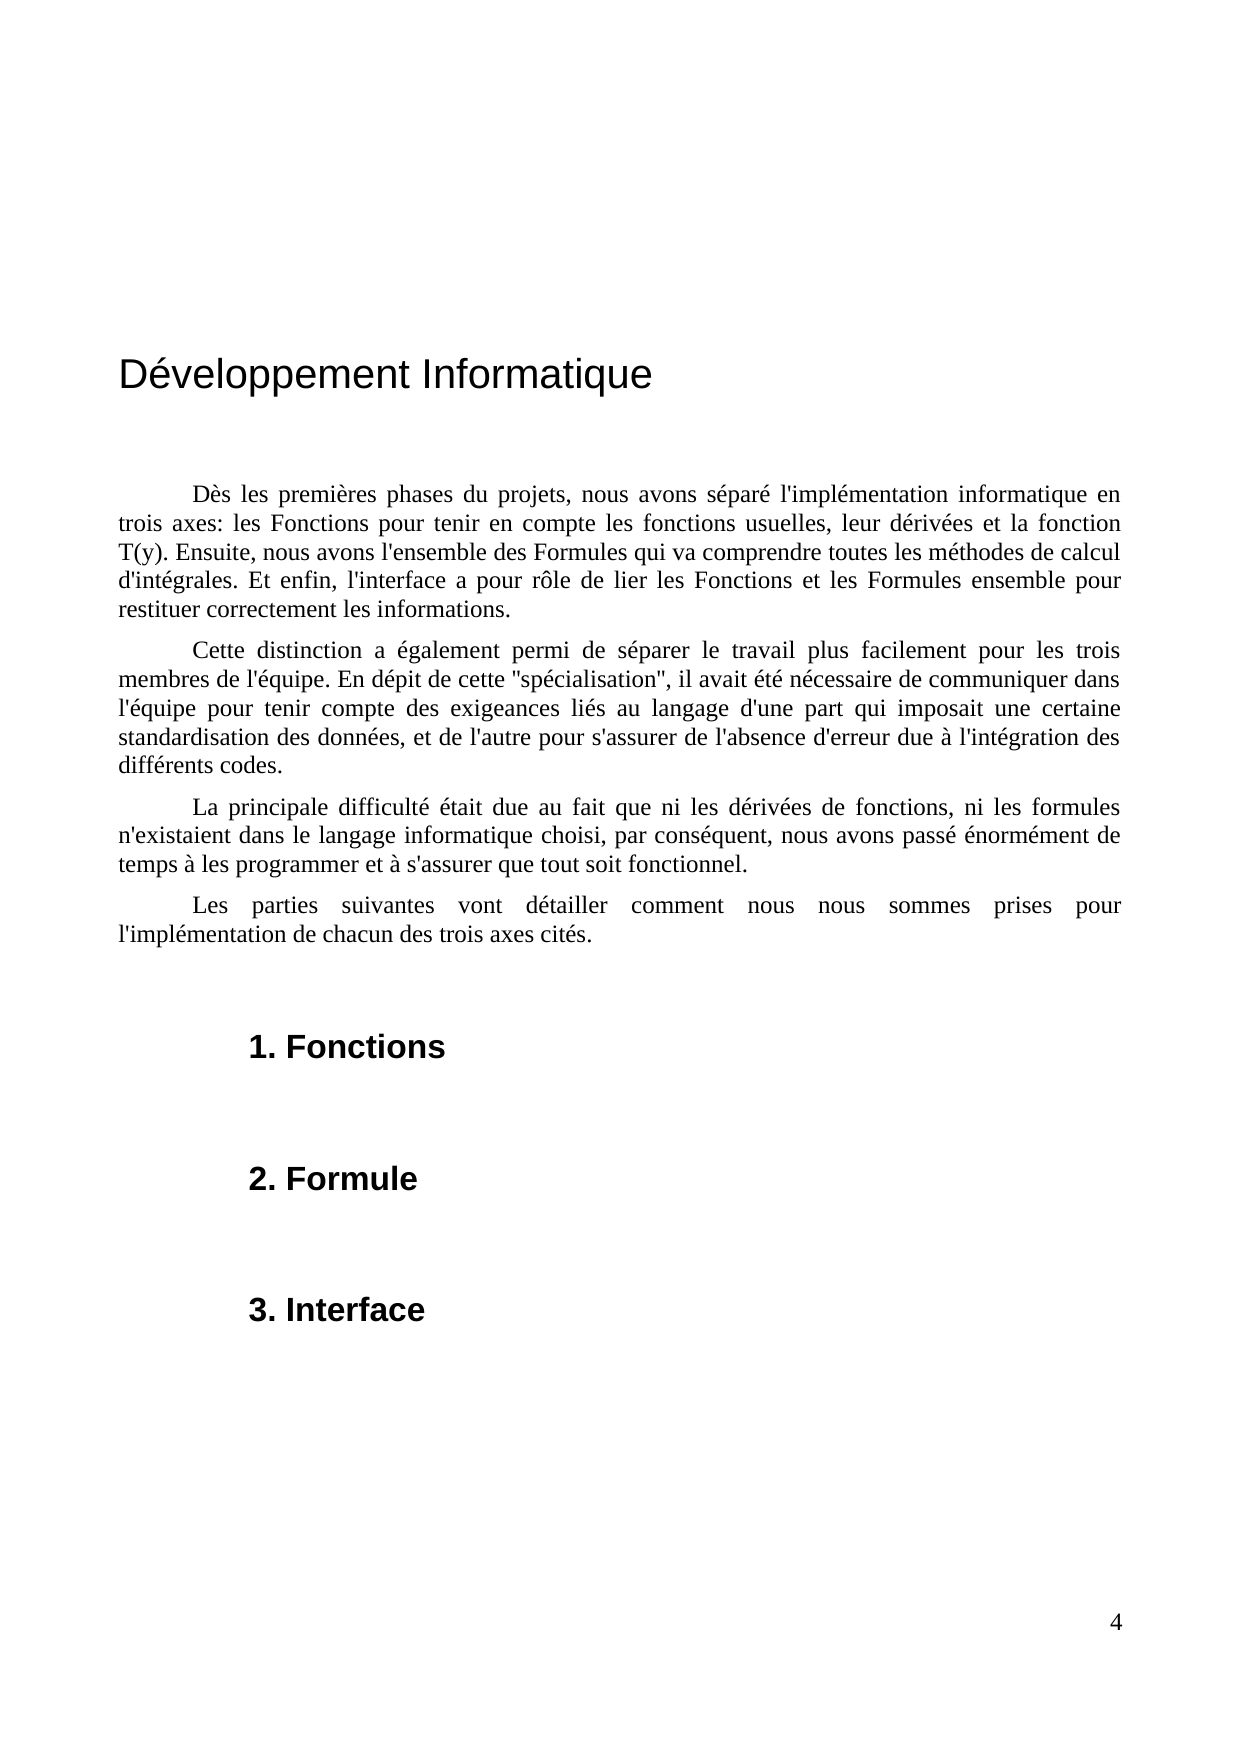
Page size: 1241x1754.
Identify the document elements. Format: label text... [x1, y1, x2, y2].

text Les parties suivantes vont détailler comment nous nous sommes prises pour l'implémentation de chacun des trois axes cités. [118, 890, 1122, 948]
text Dès les premières phases du projets, nous avons séparé l'implémentation informatique en trois axes: les Fonctions pour tenir en compte les fonctions usuelles, leur dérivées et la fonction T(y). Ensuite, nous avons l'ensemble des Formules qui va comprendre toutes les méthodes de calcul d'intégrales. Et enfin, l'interface a pour rôle de lier les Fonctions et les Formules ensemble pour restituer correctement les informations. [118, 479, 1122, 623]
text La principale difficulté était due au fait que ni les dérivées de fonctions, ni les formules n'existaient dans le langage informatique choisi, par conséquent, nous avons passé énormément de temps à les programmer et à s'assurer que tout soit fonctionnel. [118, 792, 1122, 878]
subtitle Développement Informatique [118, 349, 1122, 397]
text Cette distinction a également permi de séparer le travail plus facilement pour les trois membres de l'équipe. En dépit de cette ''spécialisation'', il avait été nécessaire de communiquer dans l'équipe pour tenir compte des exigeances liés au langage d'une part qui imposait une certaine standardisation des données, et de l'autre pour s'assurer de l'absence d'erreur due à l'intégration des différents codes. [118, 635, 1122, 779]
subtitle 1. Fonctions [118, 1027, 1122, 1065]
subtitle 3. Interface [118, 1290, 1122, 1329]
subtitle 2. Formule [118, 1158, 1122, 1197]
